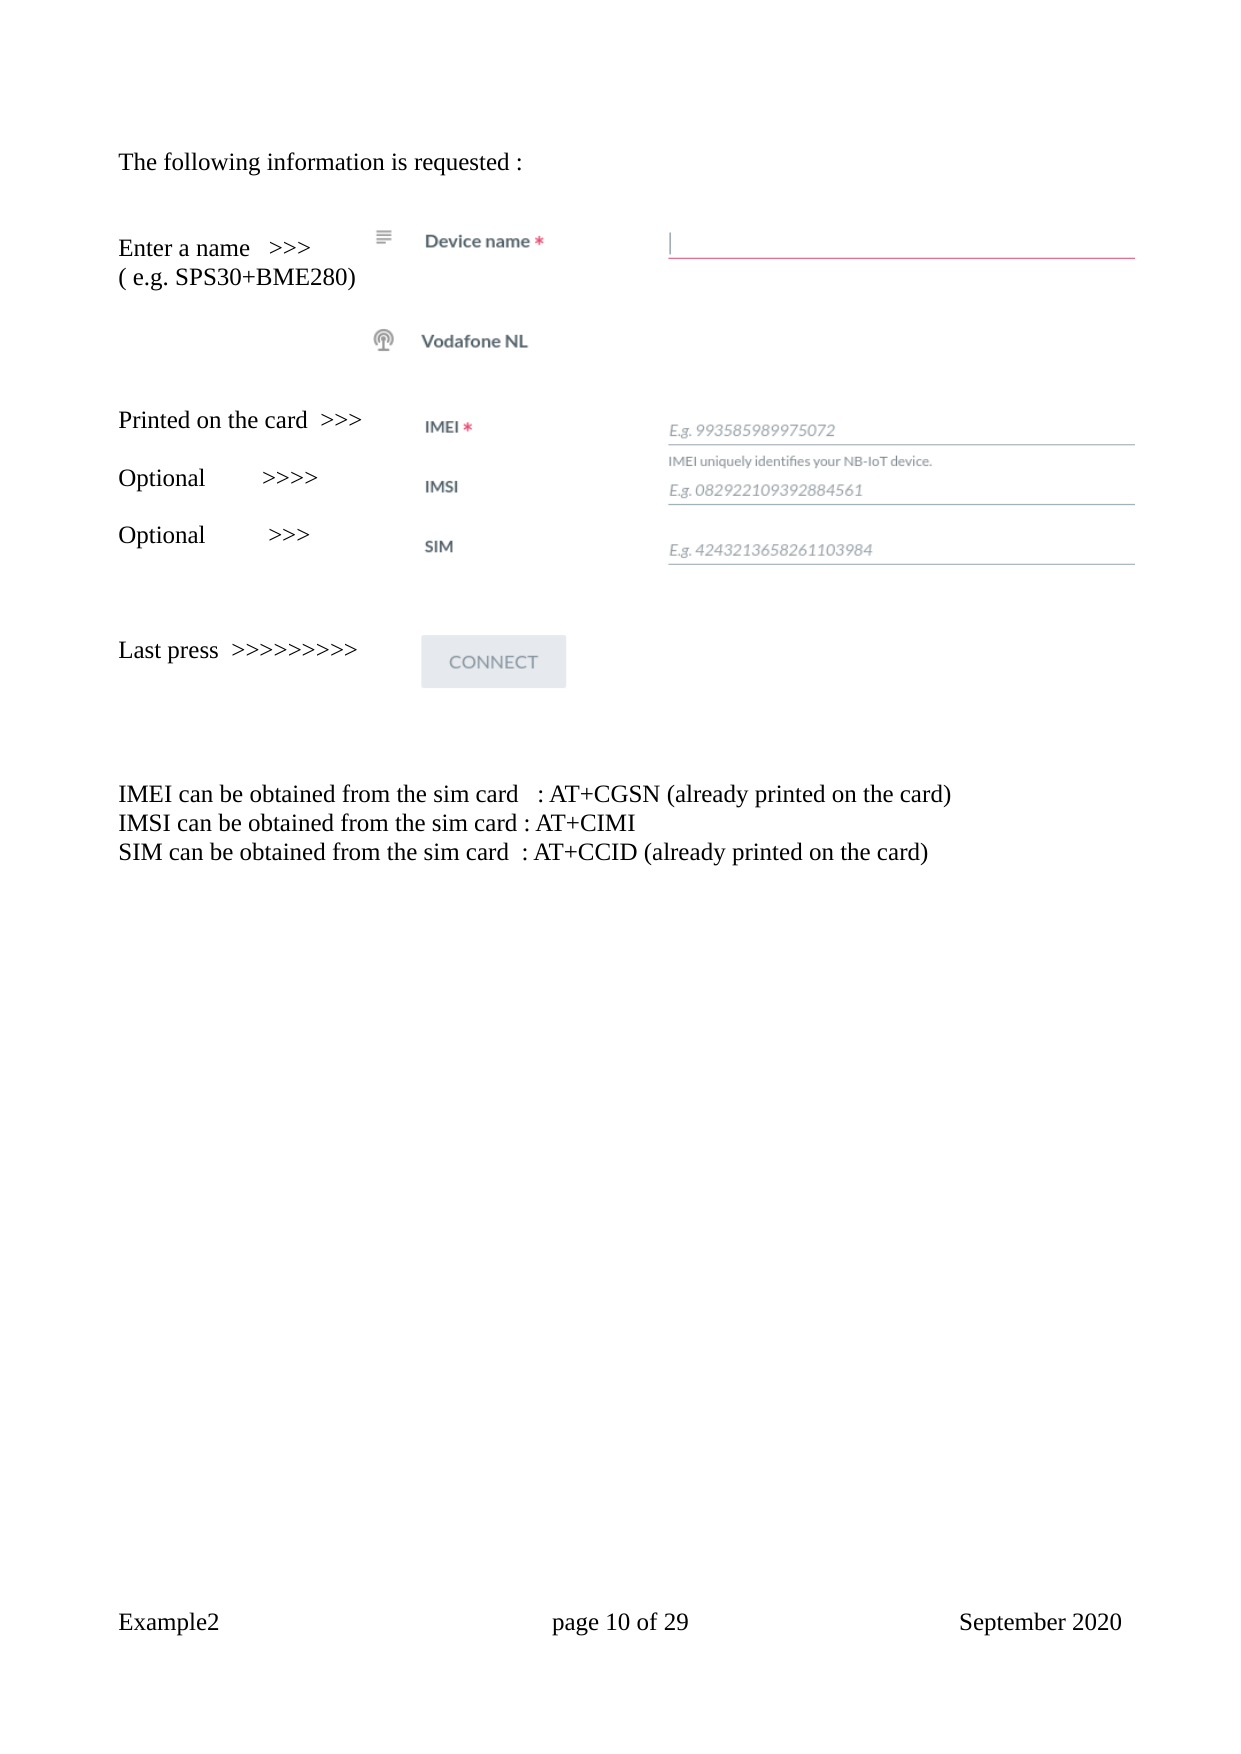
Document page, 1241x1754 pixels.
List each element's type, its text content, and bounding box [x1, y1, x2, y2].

text Last press >>>>>>>>> [118, 636, 364, 664]
picture [364, 213, 1135, 718]
text IMEI can be obtained from the sim card : AT+CGSN (already printed on the card) [118, 779, 1122, 808]
text Printed on the card >>> [118, 406, 364, 434]
text IMSI can be obtained from the sim card : AT+CIMI [118, 808, 1122, 837]
text SIM can be obtained from the sim card : AT+CCID (already printed on the card) [118, 837, 1122, 866]
text Enter a name >>> [118, 233, 364, 262]
text The following information is requested : [118, 147, 1122, 176]
text Optional >>> [118, 521, 364, 549]
text Optional >>>> [118, 463, 364, 492]
text ( e.g. SPS30+BME280) [118, 262, 364, 291]
